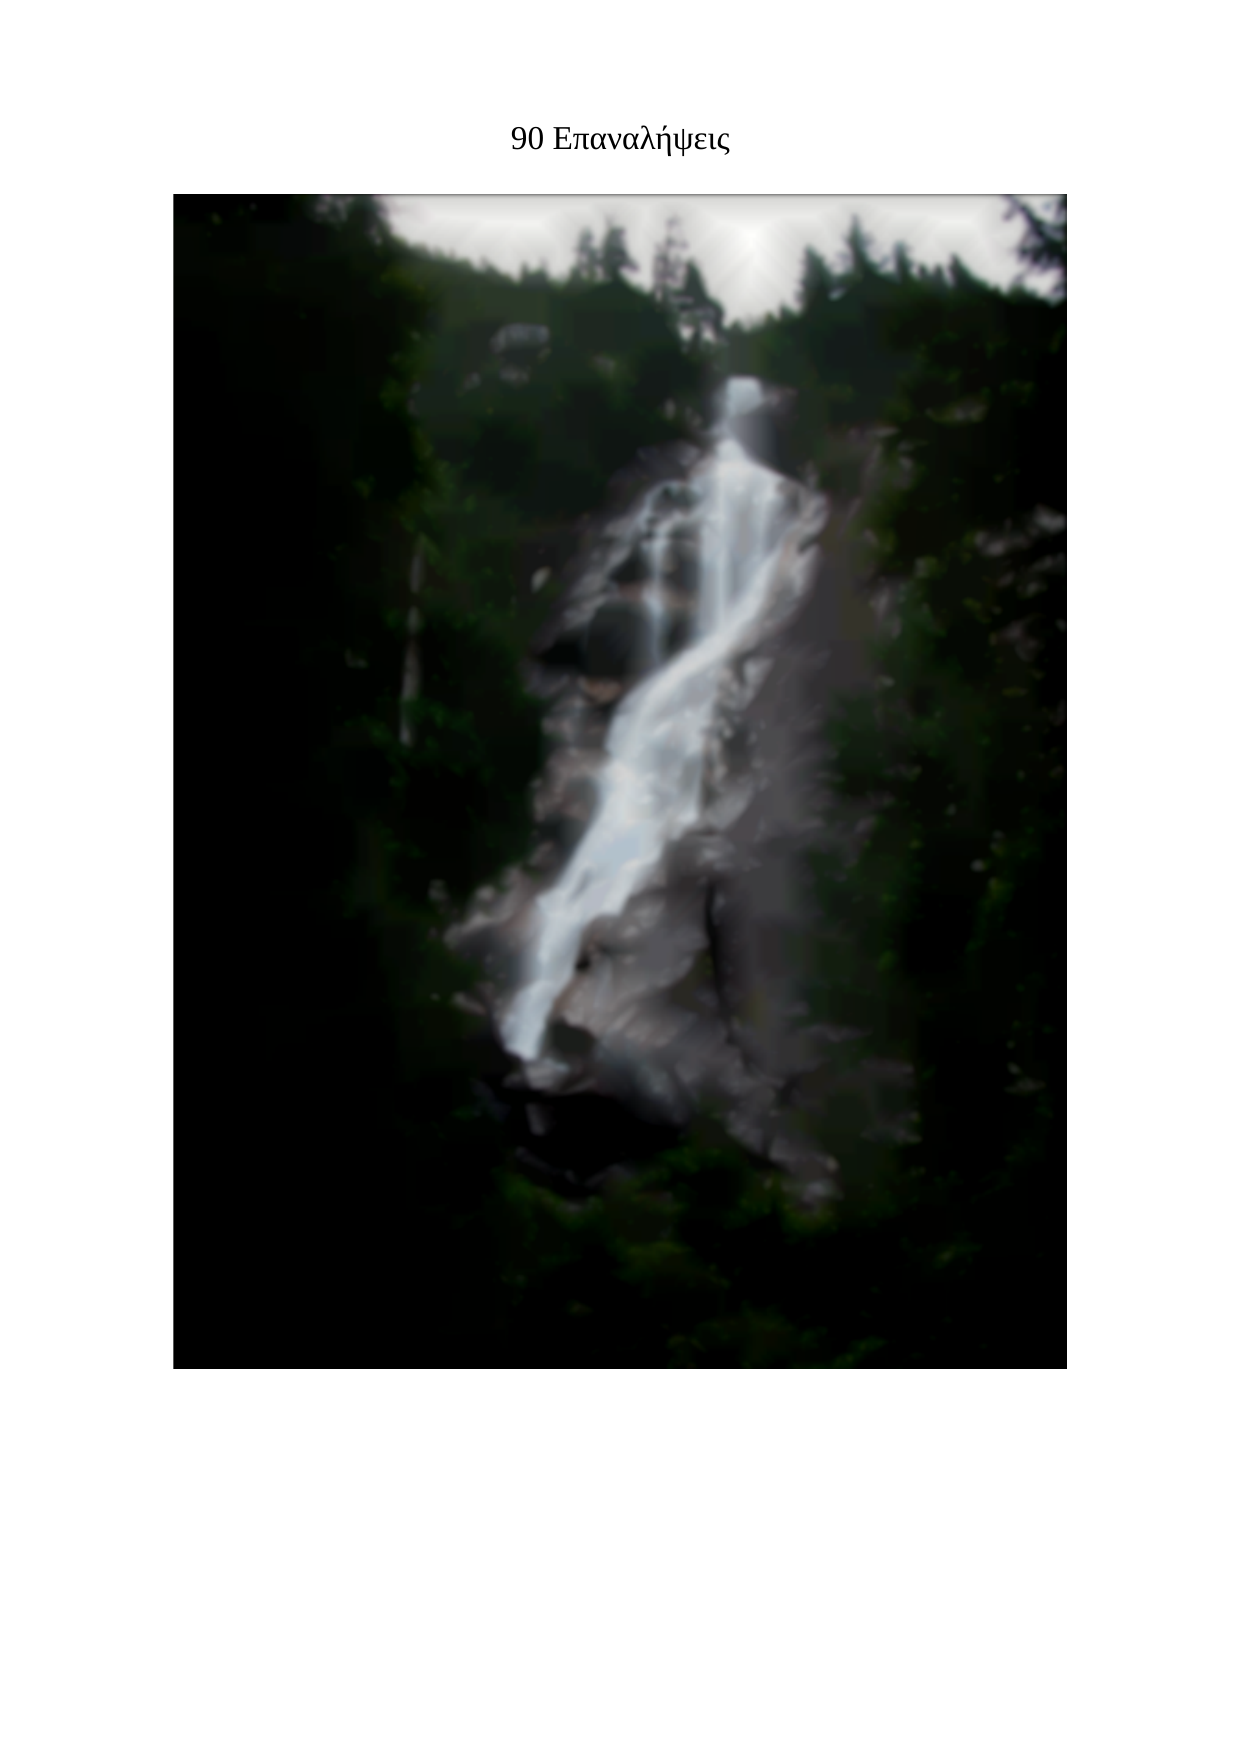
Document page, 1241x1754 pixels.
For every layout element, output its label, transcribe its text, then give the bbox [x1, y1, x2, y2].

picture [173, 194, 1067, 1369]
text 90 Επαναλήψεις [118, 118, 1122, 156]
